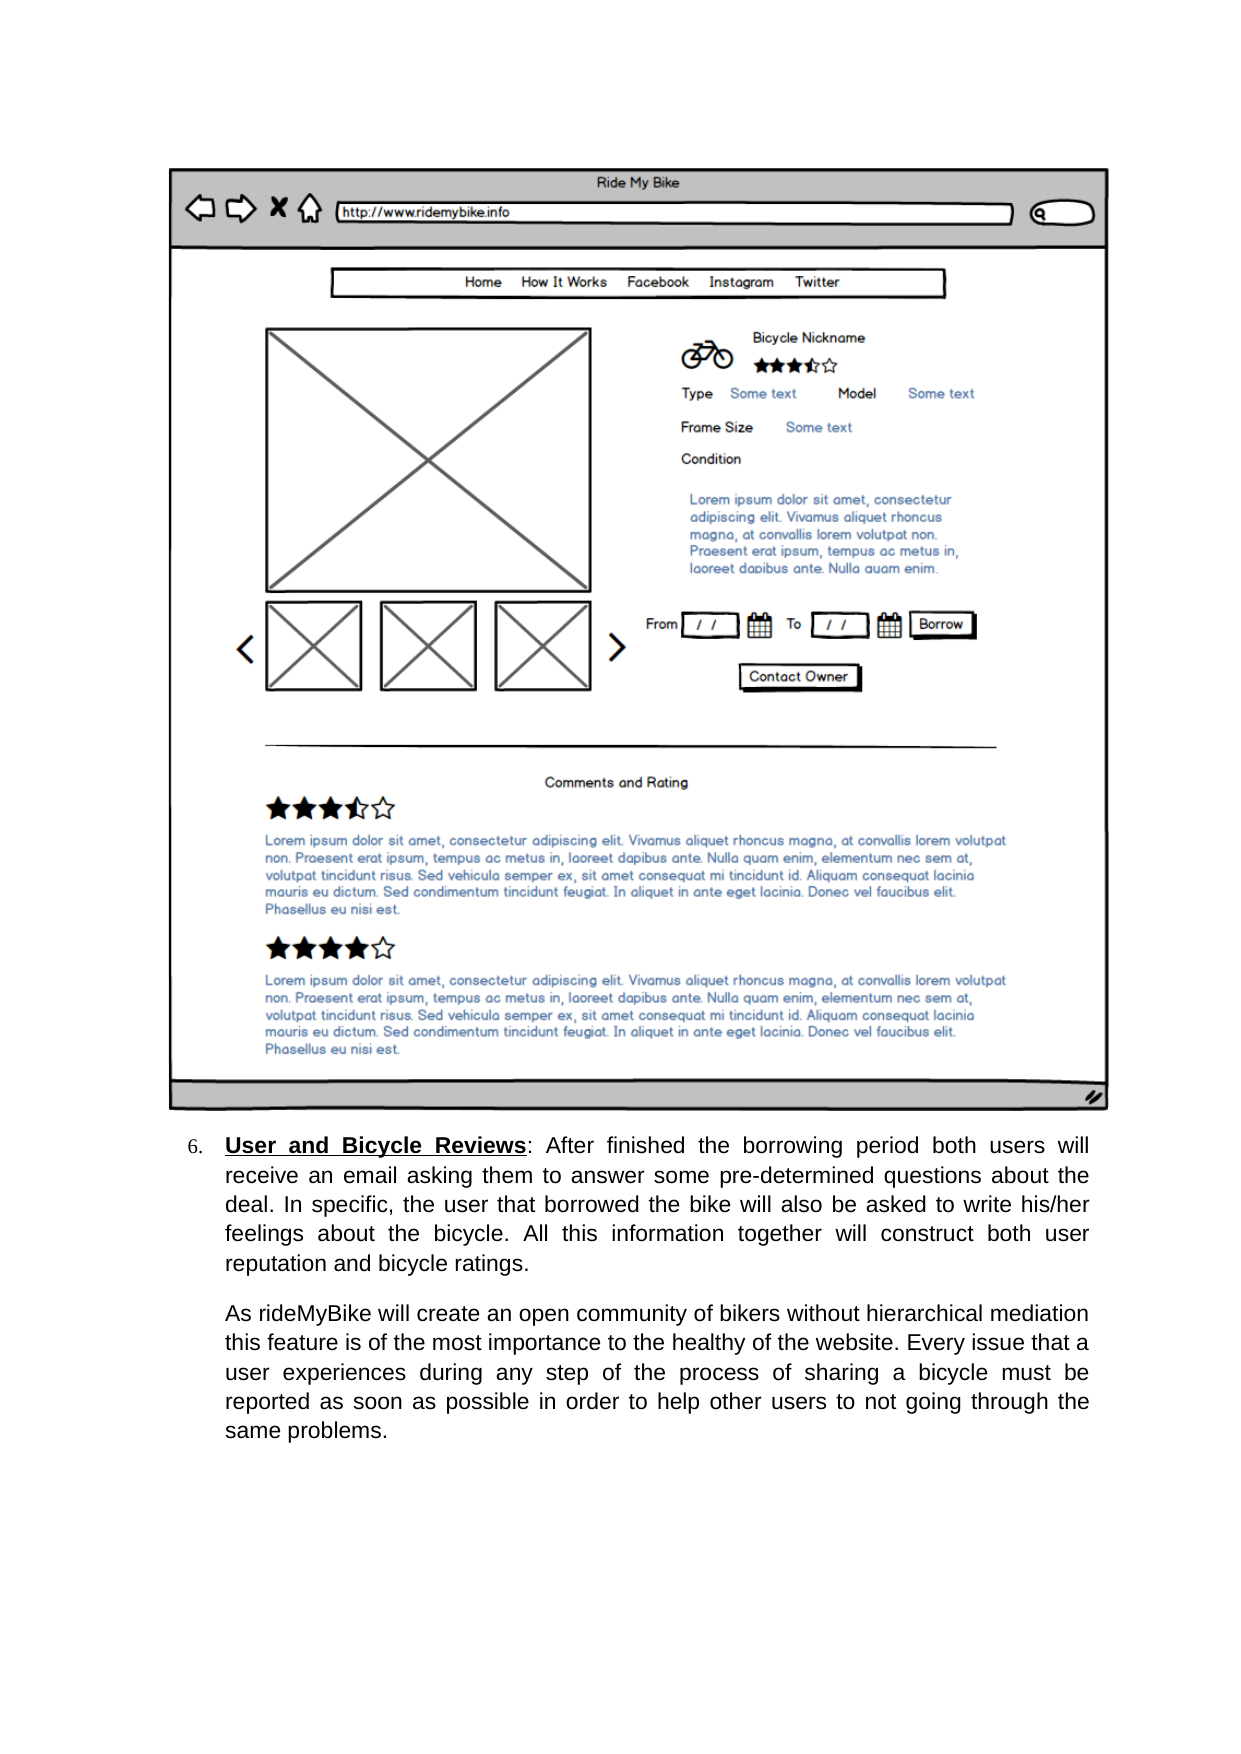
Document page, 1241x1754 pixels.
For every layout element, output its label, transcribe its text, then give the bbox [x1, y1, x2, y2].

picture [168, 168, 1109, 1111]
list User and Bicycle Reviews: After finished the borrowing period both users will receive an email asking them to answer some pre-determined questions about the deal. In specific, the user that borrowed the bike will also be asked to write his/her feelings about the bicycle. All this information together will construct both user reputation and bicycle ratings. [187, 1133, 1091, 1276]
text As rideMyBike will create an open community of bikers without hierarchical mediation this feature is of the most importance to the healthy of the website. Every issue that a user experiences during any step of the process of sharing a bicycle must be reported as soon as possible in order to help other users to not going through the same problems. [225, 1301, 1091, 1444]
